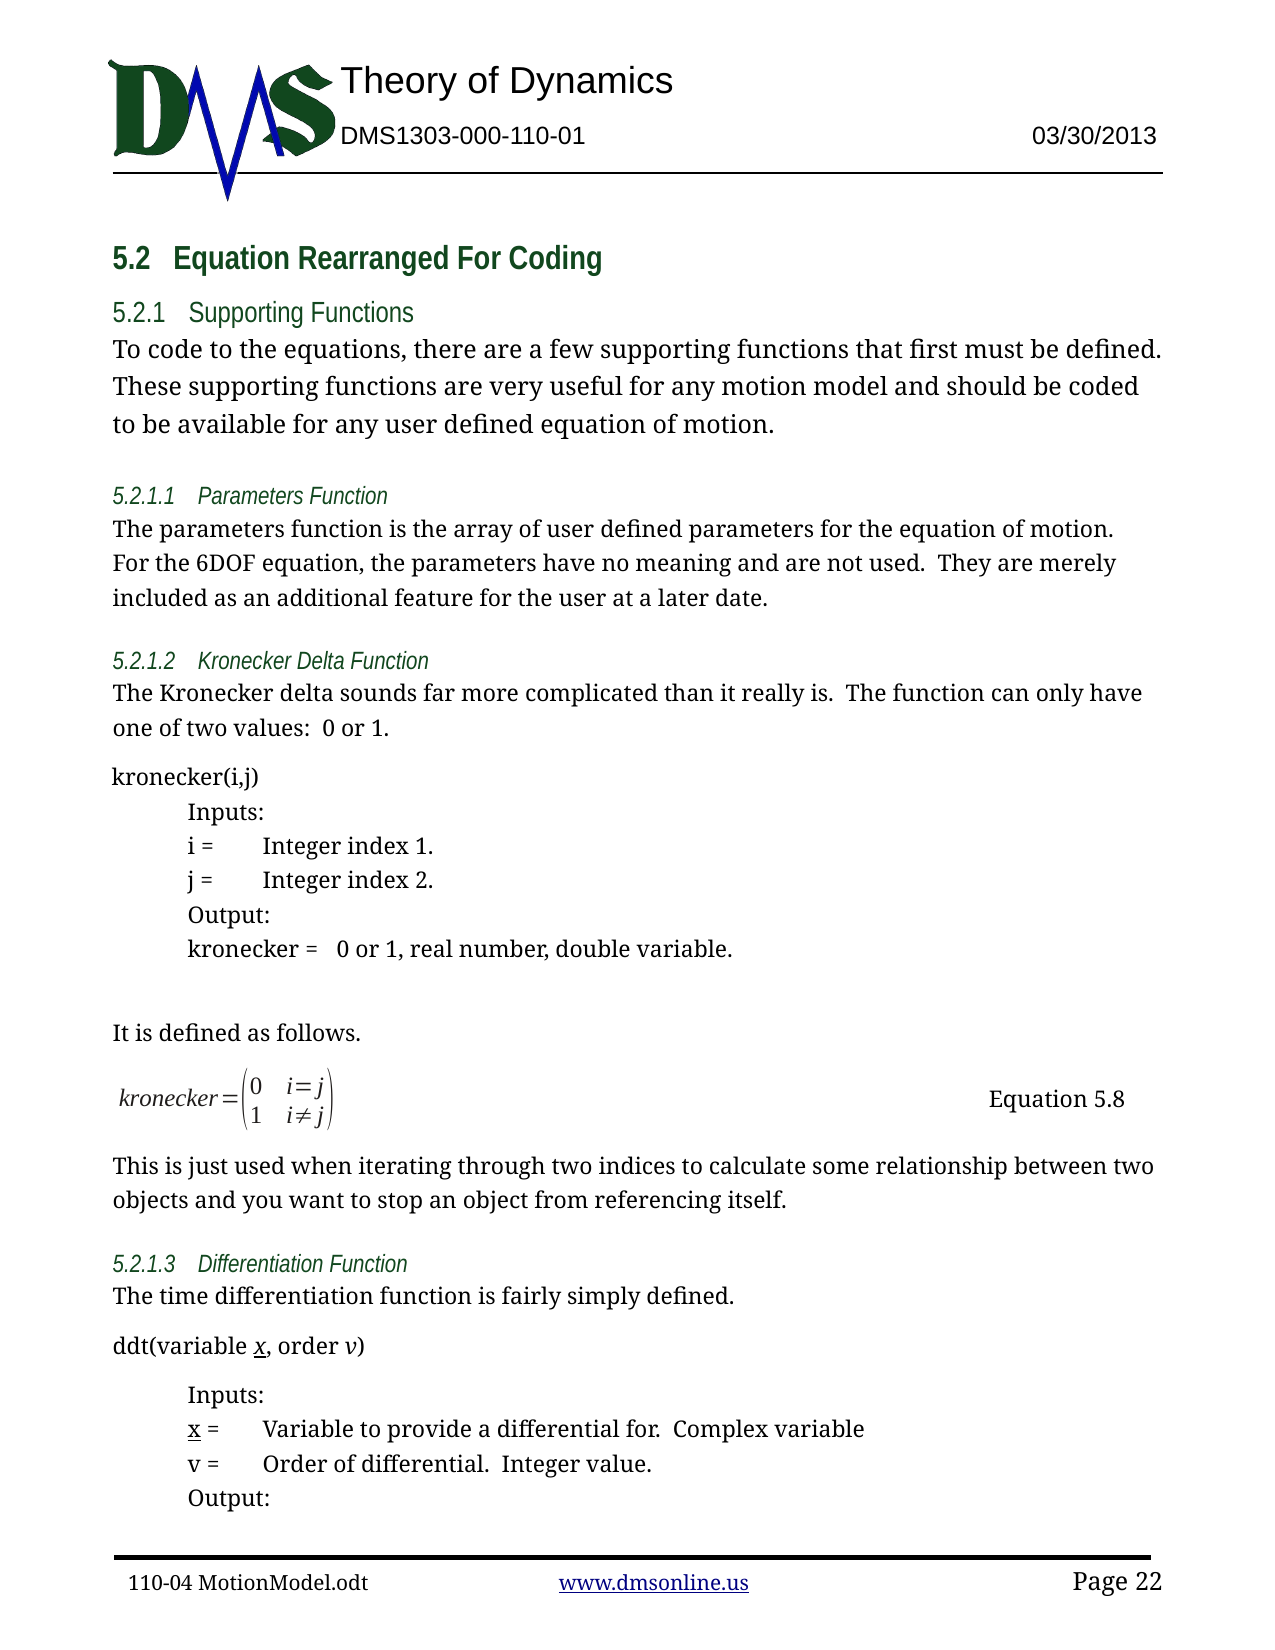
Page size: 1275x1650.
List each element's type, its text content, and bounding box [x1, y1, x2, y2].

text Output: [187, 899, 1162, 930]
text To code to the equations, there are a few supporting functions that first must be defined. These supporting functions are very useful for any motion model and should be coded to be available for any user defined equation of motion. [112, 332, 1162, 441]
text The parameters function is the array of user defined parameters for the equation of motion. For the 6DOF equation, the parameters have no meaning and are not used. They are merely included as an additional feature for the user at a later date. [112, 513, 1162, 613]
subtitle Kronecker Delta Function [112, 646, 1162, 674]
subtitle Differentiation Function [112, 1249, 1162, 1277]
text This is just used when iterating through two indices to calculate some relationship between two objects and you want to stop an object from referencing itself. [112, 1150, 1162, 1216]
text Inputs: [187, 796, 1162, 827]
text It is defined as follows. [112, 1017, 1162, 1048]
text ddt(variable x, order v) [112, 1330, 1162, 1361]
text The time differentiation function is fairly simply defined. [112, 1280, 1162, 1312]
subtitle Supporting Functions [112, 295, 1162, 328]
text Equation 5.8 [112, 1066, 1162, 1132]
text Output: [187, 1482, 1162, 1513]
subtitle Equation Rearranged for Coding [112, 238, 1162, 276]
text j = Integer index 2. [187, 864, 1162, 896]
text i = Integer index 1. [187, 830, 1162, 861]
text kronecker(i,j) [111, 761, 1162, 792]
text The Kronecker delta sounds far more complicated than it really is. The function can only have one of two values: 0 or 1. [112, 677, 1162, 743]
picture [105, 56, 338, 204]
text v = Order of differential. Integer value. [187, 1448, 1162, 1479]
text Inputs: [187, 1379, 1162, 1410]
text x = Variable to provide a differential for. Complex variable [187, 1413, 1162, 1445]
text kronecker = 0 or 1, real number, double variable. [187, 933, 1162, 964]
subtitle Parameters Function [112, 481, 1162, 510]
